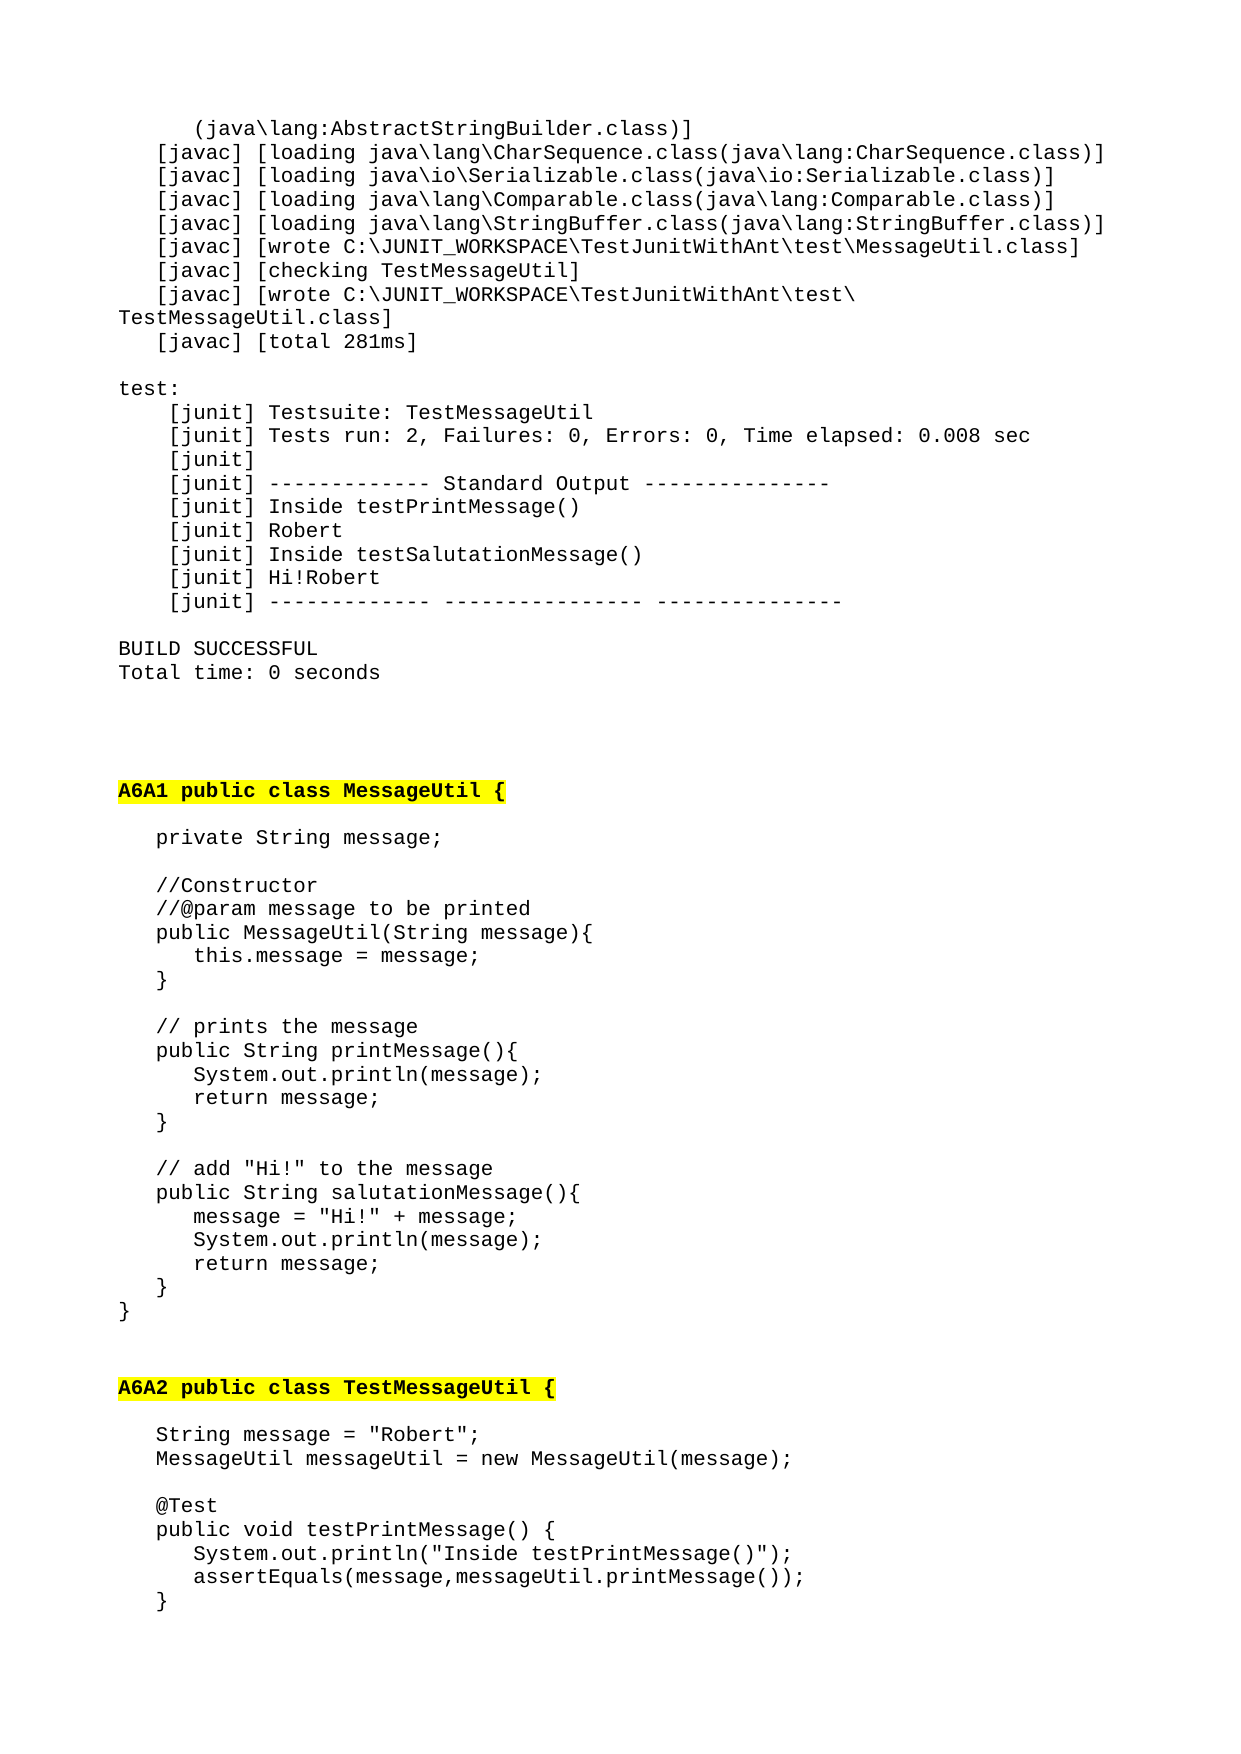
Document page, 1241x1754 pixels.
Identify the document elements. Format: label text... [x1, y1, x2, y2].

text assertEquals(message,messageUtil.printMessage()); [118, 1566, 1122, 1590]
text String message = "Robert"; [118, 1424, 1122, 1448]
text return message; [118, 1253, 1122, 1277]
text MessageUtil messageUtil = new MessageUtil(message); [118, 1448, 1122, 1472]
text } [118, 1300, 1122, 1324]
text return message; [118, 1087, 1122, 1111]
text [junit] ------------- ---------------- --------------- [118, 591, 1122, 615]
text // prints the message [118, 1016, 1122, 1040]
text message = "Hi!" + message; [118, 1206, 1122, 1229]
text this.message = message; [118, 946, 1122, 969]
text [javac] [wrote C:\JUNIT_WORKSPACE\TestJunitWithAnt\test\MessageUtil.class] [118, 236, 1122, 260]
text [junit] Robert [118, 520, 1122, 544]
text @Test [118, 1495, 1122, 1519]
text public String salutationMessage(){ [118, 1182, 1122, 1206]
text [junit] ------------- Standard Output --------------- [118, 473, 1122, 496]
text public String printMessage(){ [118, 1040, 1122, 1064]
text //Constructor [118, 874, 1122, 898]
text [junit] Hi!Robert [118, 567, 1122, 591]
text [javac] [loading java\lang\CharSequence.class(java\lang:CharSequence.class)] [118, 142, 1122, 165]
text [javac] [wrote C:\JUNIT_WORKSPACE\TestJunitWithAnt\test\TestMessageUtil.class] [118, 284, 1122, 331]
text [junit] Inside testPrintMessage() [118, 496, 1122, 520]
text [javac] [loading java\lang\StringBuffer.class(java\lang:StringBuffer.class)] [118, 213, 1122, 236]
text System.out.println(message); [118, 1064, 1122, 1087]
text BUILD SUCCESSFUL [118, 638, 1122, 662]
text [javac] [loading java\lang\Comparable.class(java\lang:Comparable.class)] [118, 189, 1122, 213]
text [junit] Inside testSalutationMessage() [118, 544, 1122, 567]
text System.out.println(message); [118, 1229, 1122, 1253]
text A6A1 public class MessageUtil { [118, 780, 1122, 804]
text } [118, 1590, 1122, 1613]
text //@param message to be printed [118, 898, 1122, 922]
text } [118, 1111, 1122, 1135]
text [junit] Testsuite: TestMessageUtil [118, 402, 1122, 426]
text [javac] [checking TestMessageUtil] [118, 260, 1122, 284]
text private String message; [118, 827, 1122, 851]
text public MessageUtil(String message){ [118, 922, 1122, 946]
text A6A2 public class TestMessageUtil { [118, 1377, 1122, 1401]
text (java\lang:AbstractStringBuilder.class)] [118, 118, 1122, 142]
text test: [118, 378, 1122, 402]
text [junit] [118, 449, 1122, 473]
text [junit] Tests run: 2, Failures: 0, Errors: 0, Time elapsed: 0.008 sec [118, 426, 1122, 449]
text } [118, 1277, 1122, 1300]
text public void testPrintMessage() { [118, 1519, 1122, 1542]
text [javac] [loading java\io\Serializable.class(java\io:Serializable.class)] [118, 165, 1122, 189]
text } [118, 969, 1122, 993]
text System.out.println("Inside testPrintMessage()"); [118, 1542, 1122, 1566]
text // add "Hi!" to the message [118, 1158, 1122, 1182]
text [javac] [total 281ms] [118, 331, 1122, 354]
text Total time: 0 seconds [118, 662, 1122, 686]
